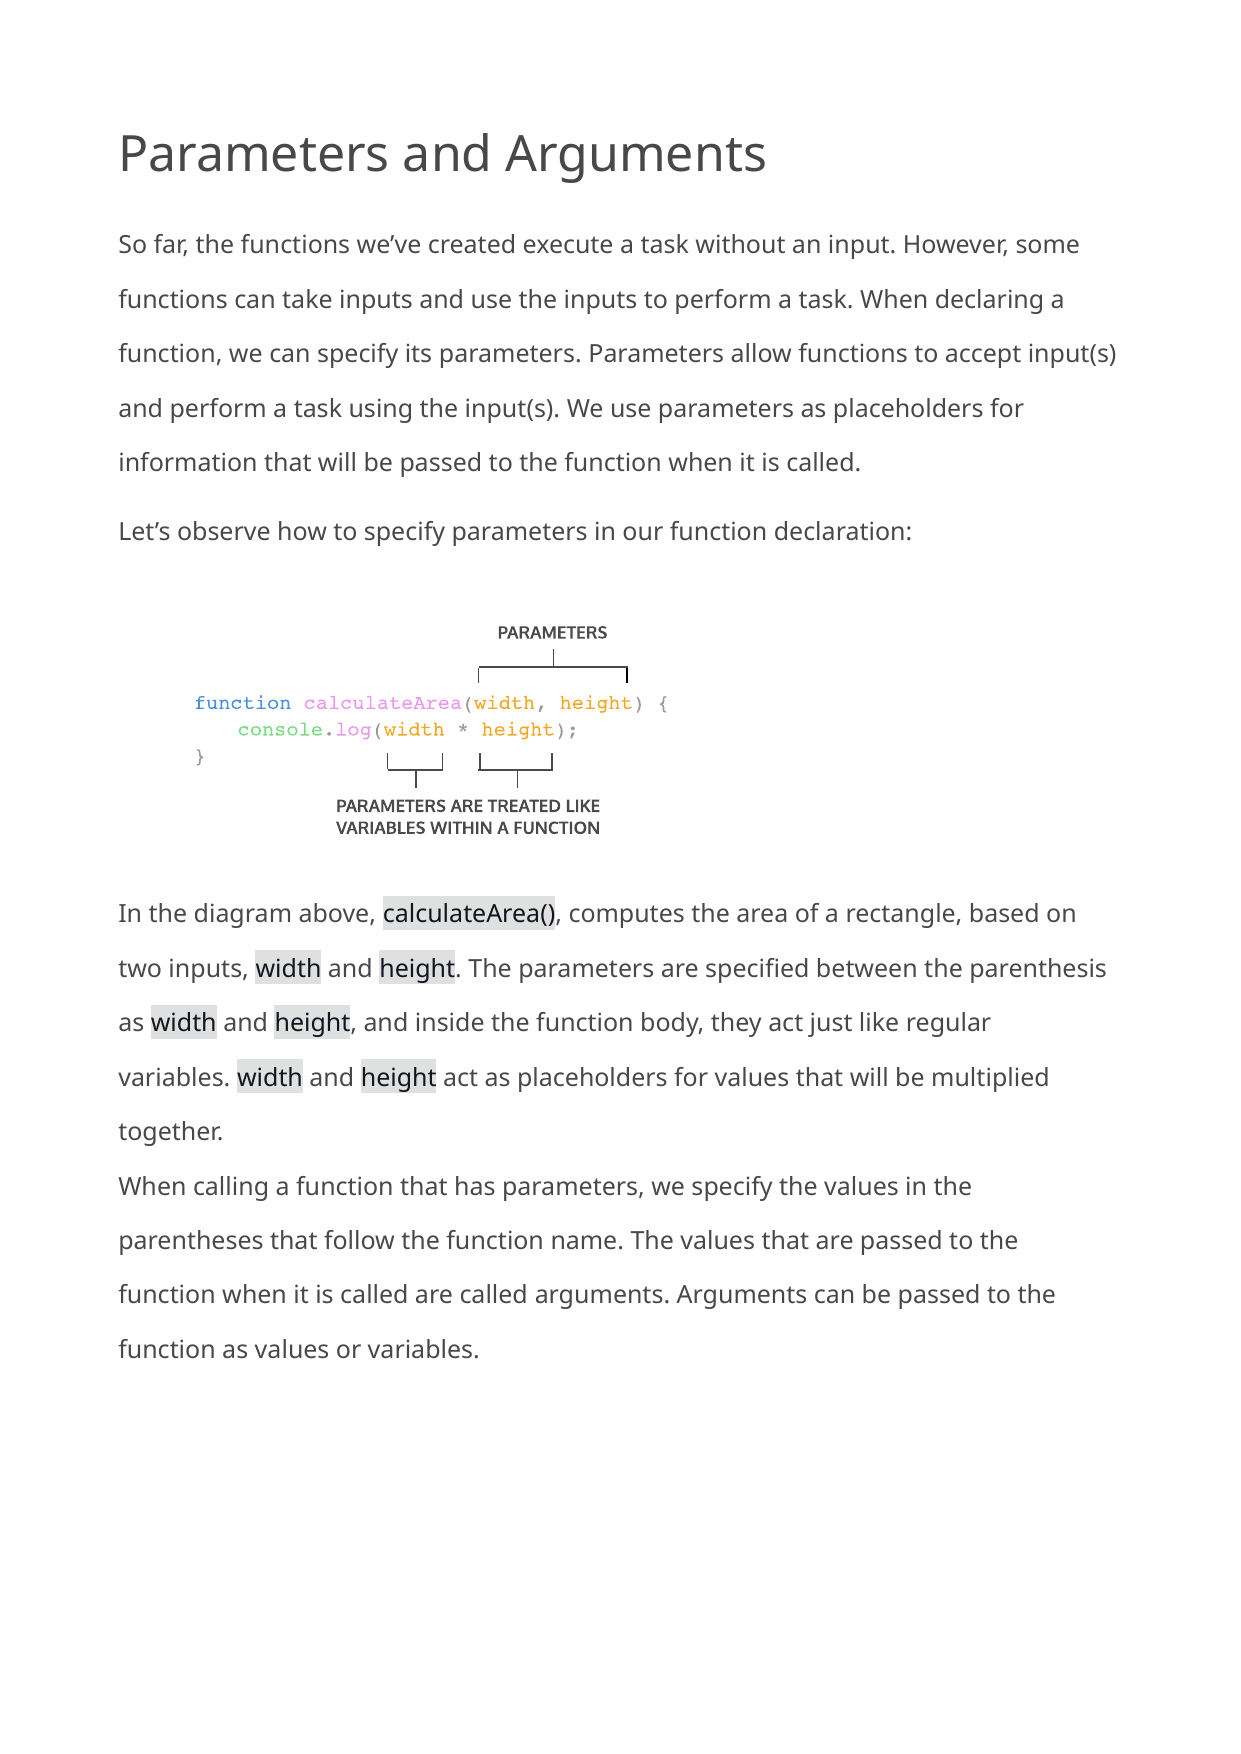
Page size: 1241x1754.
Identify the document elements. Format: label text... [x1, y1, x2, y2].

text In the diagram above, calculateArea(), computes the area of a rectangle, based on two inputs, width and height. The parameters are specified between the parenthesis as width and height, and inside the function body, they act just like regular variables. width and height act as placeholders for values that will be multiplied together. [118, 896, 1122, 1148]
text So far, the functions we’ve created execute a task without an input. However, some functions can take inputs and use the inputs to perform a task. When declaring a function, we can specify its parameters. Parameters allow functions to accept input(s) and perform a task using the input(s). We use parameters as placeholders for information that will be passed to the function when it is called. [118, 227, 1122, 479]
text Let’s observe how to specify parameters in our function declaration: [118, 514, 1122, 548]
text When calling a function that has parameters, we specify the values in the parentheses that follow the function name. The values that are passed to the function when it is called are called arguments. Arguments can be passed to the function as values or variables. [118, 1168, 1122, 1366]
subtitle Parameters and Arguments [118, 118, 1122, 186]
